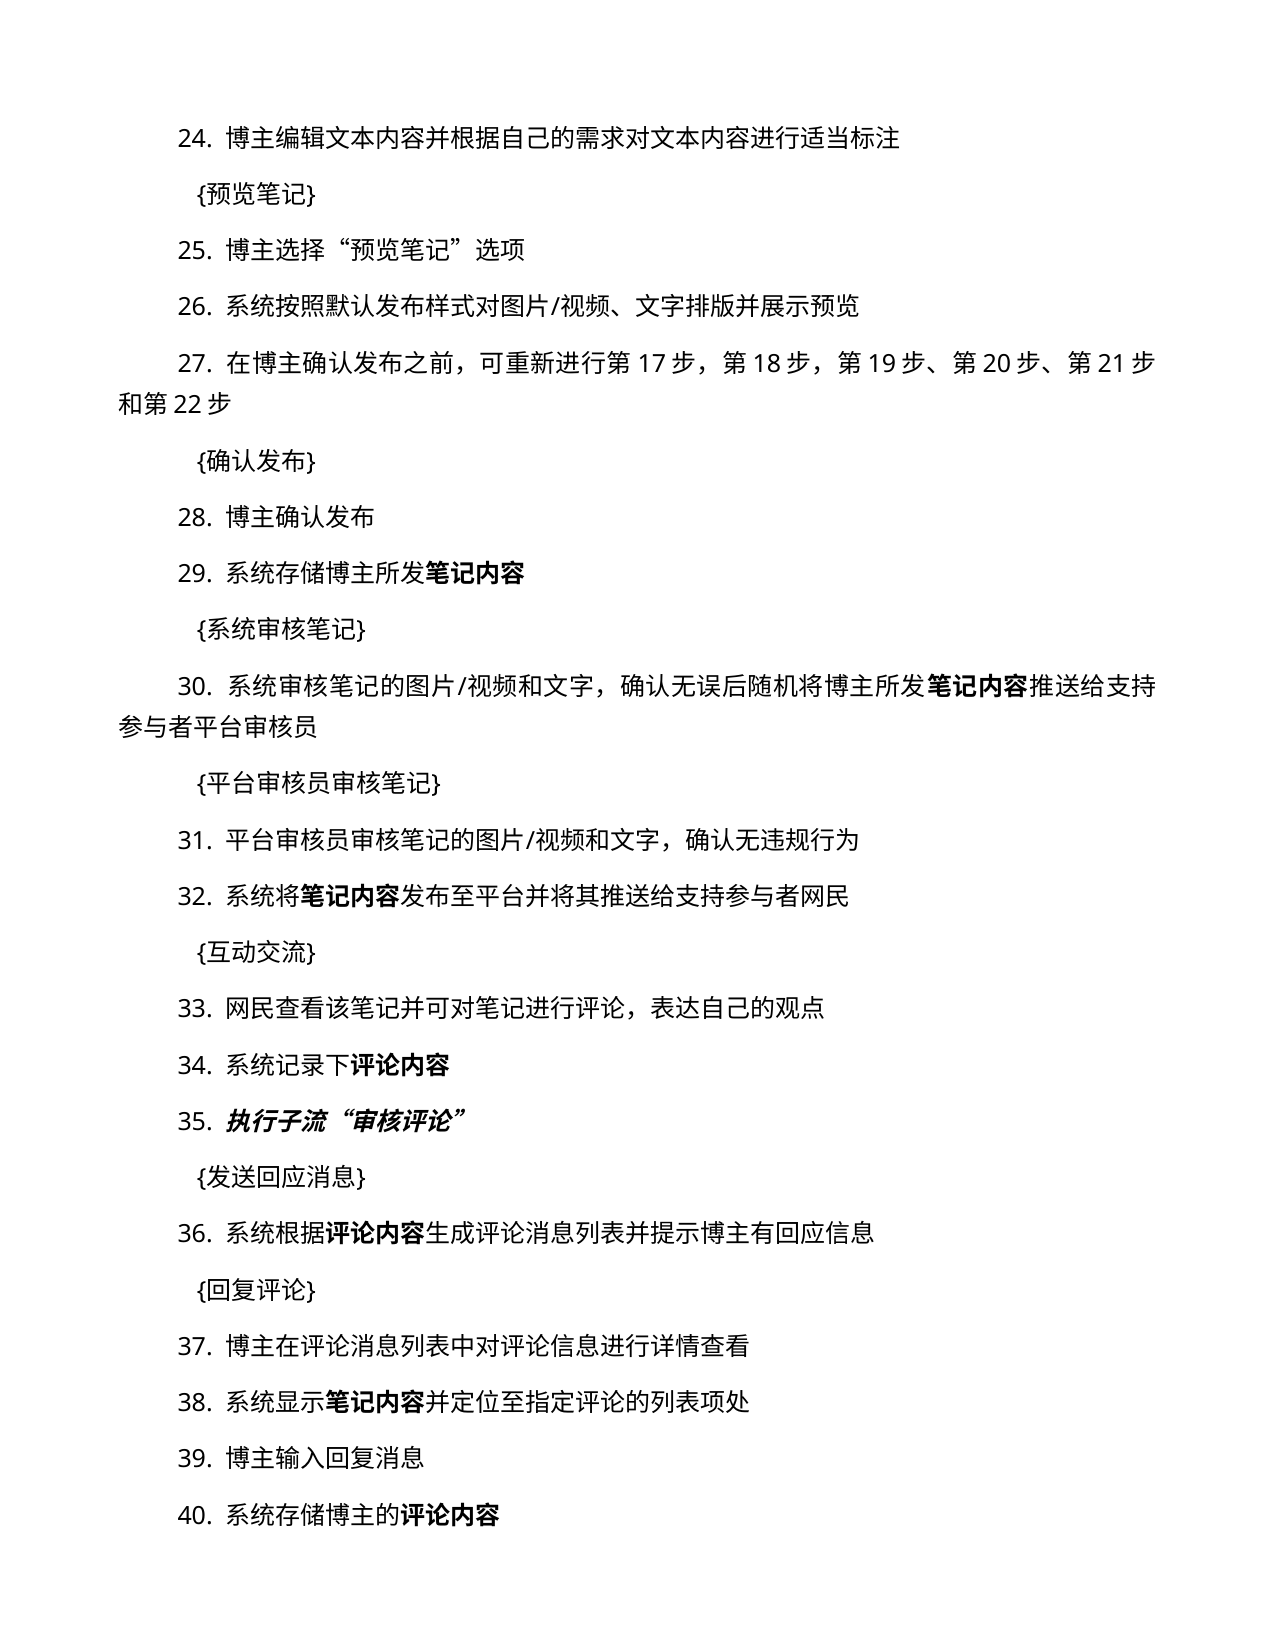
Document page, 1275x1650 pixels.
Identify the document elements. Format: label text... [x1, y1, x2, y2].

text 27. 在博主确认发布之前，可重新进行第17步，第18步，第19步、第20步、第21步和第22步 [118, 343, 1157, 421]
text 26. 系统按照默认发布样式对图片/视频、文字排版并展示预览 [118, 287, 1157, 323]
text 39. 博主输入回复消息 [118, 1439, 1157, 1475]
text 29. 系统存储博主所发笔记内容 [118, 553, 1157, 590]
text 37. 博主在评论消息列表中对评论信息进行详情查看 [118, 1326, 1157, 1363]
text 28. 博主确认发布 [118, 497, 1157, 533]
text 38. 系统显示笔记内容并定位至指定评论的列表项处 [118, 1383, 1157, 1419]
text 40. 系统存储博主的评论内容 [118, 1495, 1157, 1531]
text {平台审核员审核笔记} [118, 764, 1157, 800]
text {回复评论} [118, 1270, 1157, 1306]
text 34. 系统记录下评论内容 [118, 1045, 1157, 1081]
text {预览笔记} [118, 174, 1157, 211]
text {系统审核笔记} [118, 610, 1157, 646]
text 24. 博主编辑文本内容并根据自己的需求对文本内容进行适当标注 [118, 118, 1157, 154]
text 25. 博主选择“预览笔记”选项 [118, 231, 1157, 267]
text 32. 系统将笔记内容发布至平台并将其推送给支持参与者网民 [118, 876, 1157, 913]
text {互动交流} [118, 933, 1157, 969]
text 31. 平台审核员审核笔记的图片/视频和文字，确认无违规行为 [118, 820, 1157, 856]
text {确认发布} [118, 441, 1157, 477]
text 33. 网民查看该笔记并可对笔记进行评论，表达自己的观点 [118, 989, 1157, 1025]
text 36. 系统根据评论内容生成评论消息列表并提示博主有回应信息 [118, 1214, 1157, 1250]
text 30. 系统审核笔记的图片/视频和文字，确认无误后随机将博主所发笔记内容推送给支持参与者平台审核员 [118, 666, 1157, 744]
text 35. 执行子流“审核评论” [118, 1101, 1157, 1138]
text {发送回应消息} [118, 1158, 1157, 1194]
